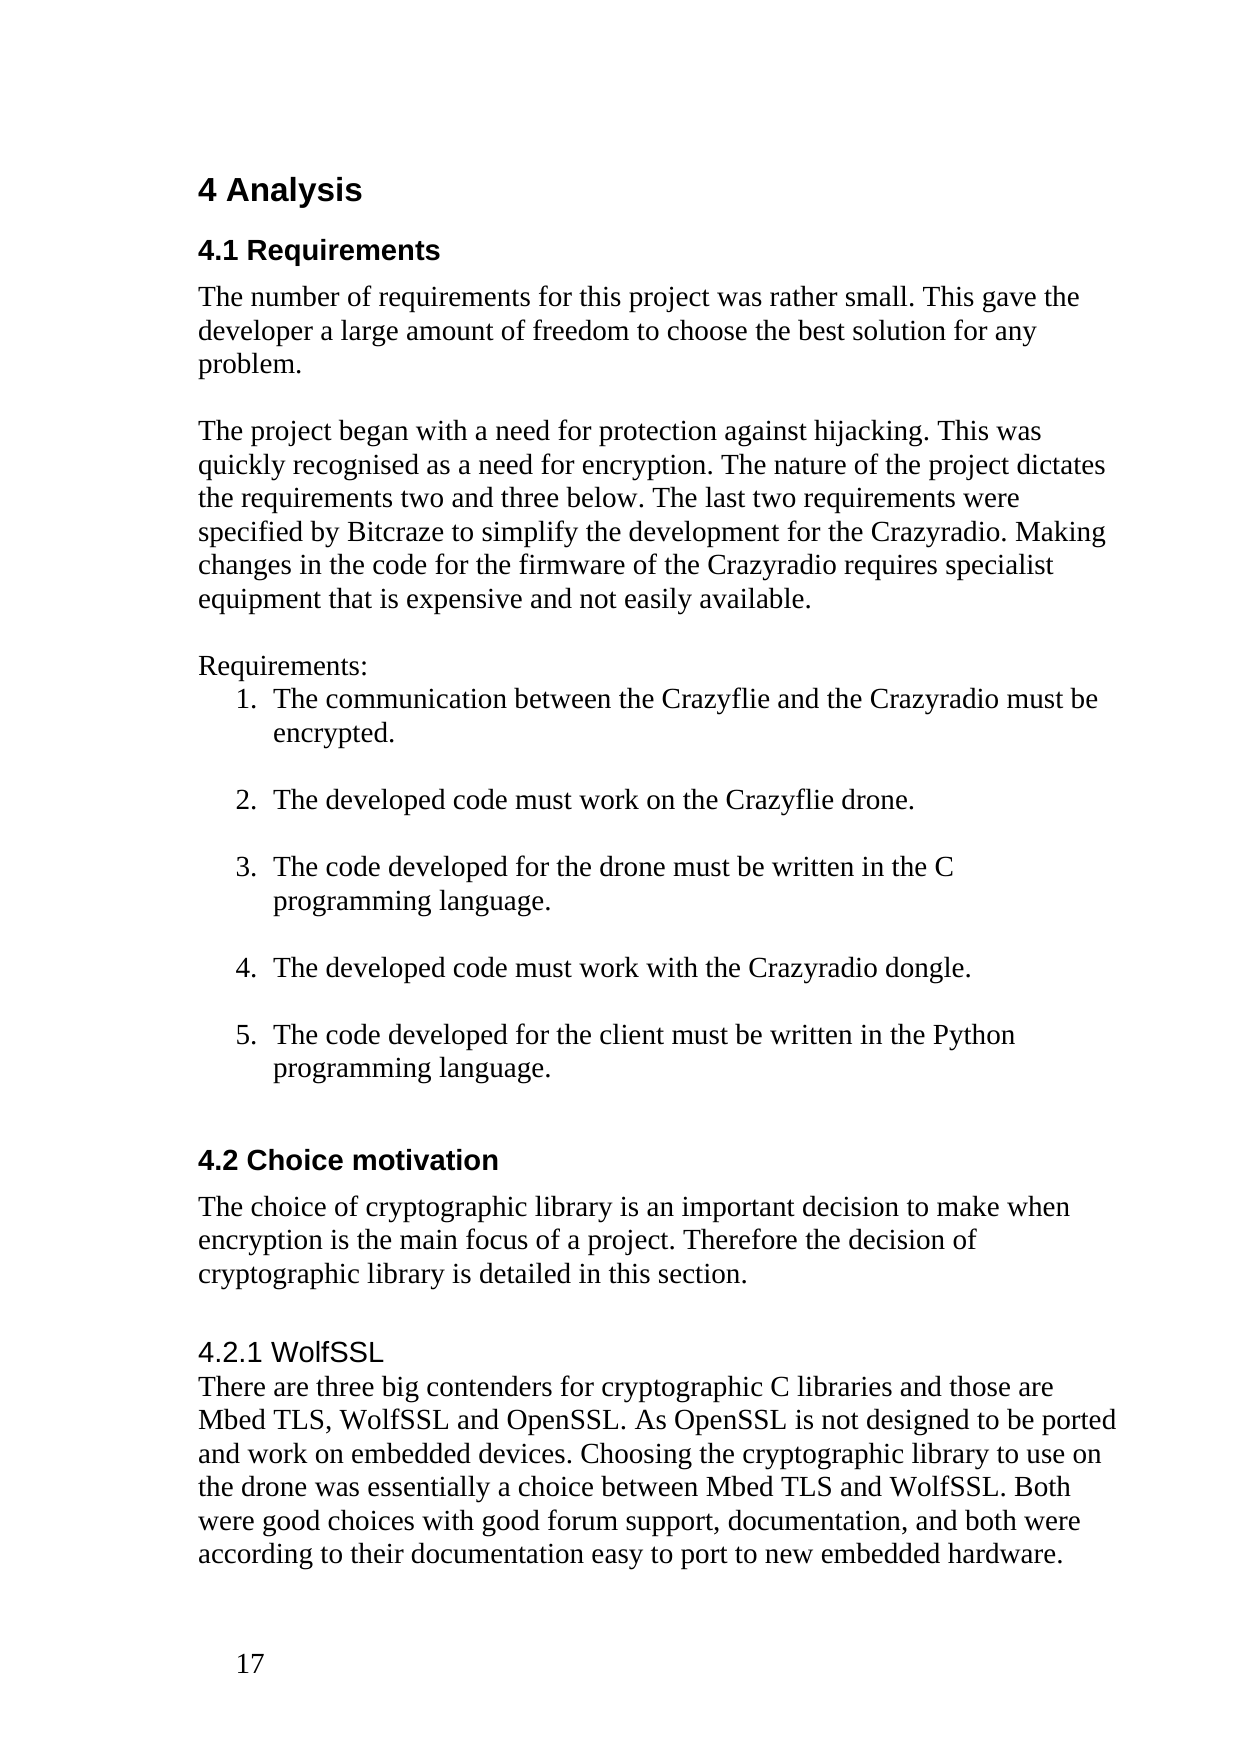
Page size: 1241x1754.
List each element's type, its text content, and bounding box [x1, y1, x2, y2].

subtitle Choice motivation [198, 1143, 1119, 1176]
subtitle Analysis [198, 170, 1119, 208]
list The code developed for the drone must be written in the C programming language. [235, 849, 1119, 916]
text There are three big contenders for cryptographic C libraries and those are Mbed TLS, WolfSSL and OpenSSL. As OpenSSL is not designed to be ported and work on embedded devices. Choosing the cryptographic library to use on the drone was essentially a choice between Mbed TLS and WolfSSL. Both were good choices with good forum support, documentation, and both were according to their documentation easy to port to new embedded hardware. [198, 1369, 1119, 1570]
text The number of requirements for this project was rather small. This gave the developer a large amount of freedom to choose the best solution for any problem. [198, 279, 1119, 380]
text The choice of cryptographic library is an important decision to make when encryption is the main focus of a project. Therefore the decision of cryptographic library is detailed in this section. [198, 1189, 1119, 1289]
text Requirements: [198, 648, 1119, 682]
subtitle Requirements [198, 233, 1119, 267]
list The developed code must work with the Crazyradio dongle. [235, 950, 1119, 983]
subtitle WolfSSL [198, 1335, 1119, 1369]
list The developed code must work on the Crazyflie drone. [235, 782, 1119, 816]
text The project began with a need for protection against hijacking. This was quickly recognised as a need for encryption. The nature of the project dictates the requirements two and three below. The last two requirements were specified by Bitcraze to simplify the development for the Crazyradio. Making changes in the code for the firmware of the Crazyradio requires specialist equipment that is expensive and not easily available. [198, 413, 1119, 614]
list The code developed for the client must be written in the Python programming language. [235, 1017, 1119, 1084]
list The communication between the Crazyflie and the Crazyradio must be encrypted. [235, 682, 1119, 749]
